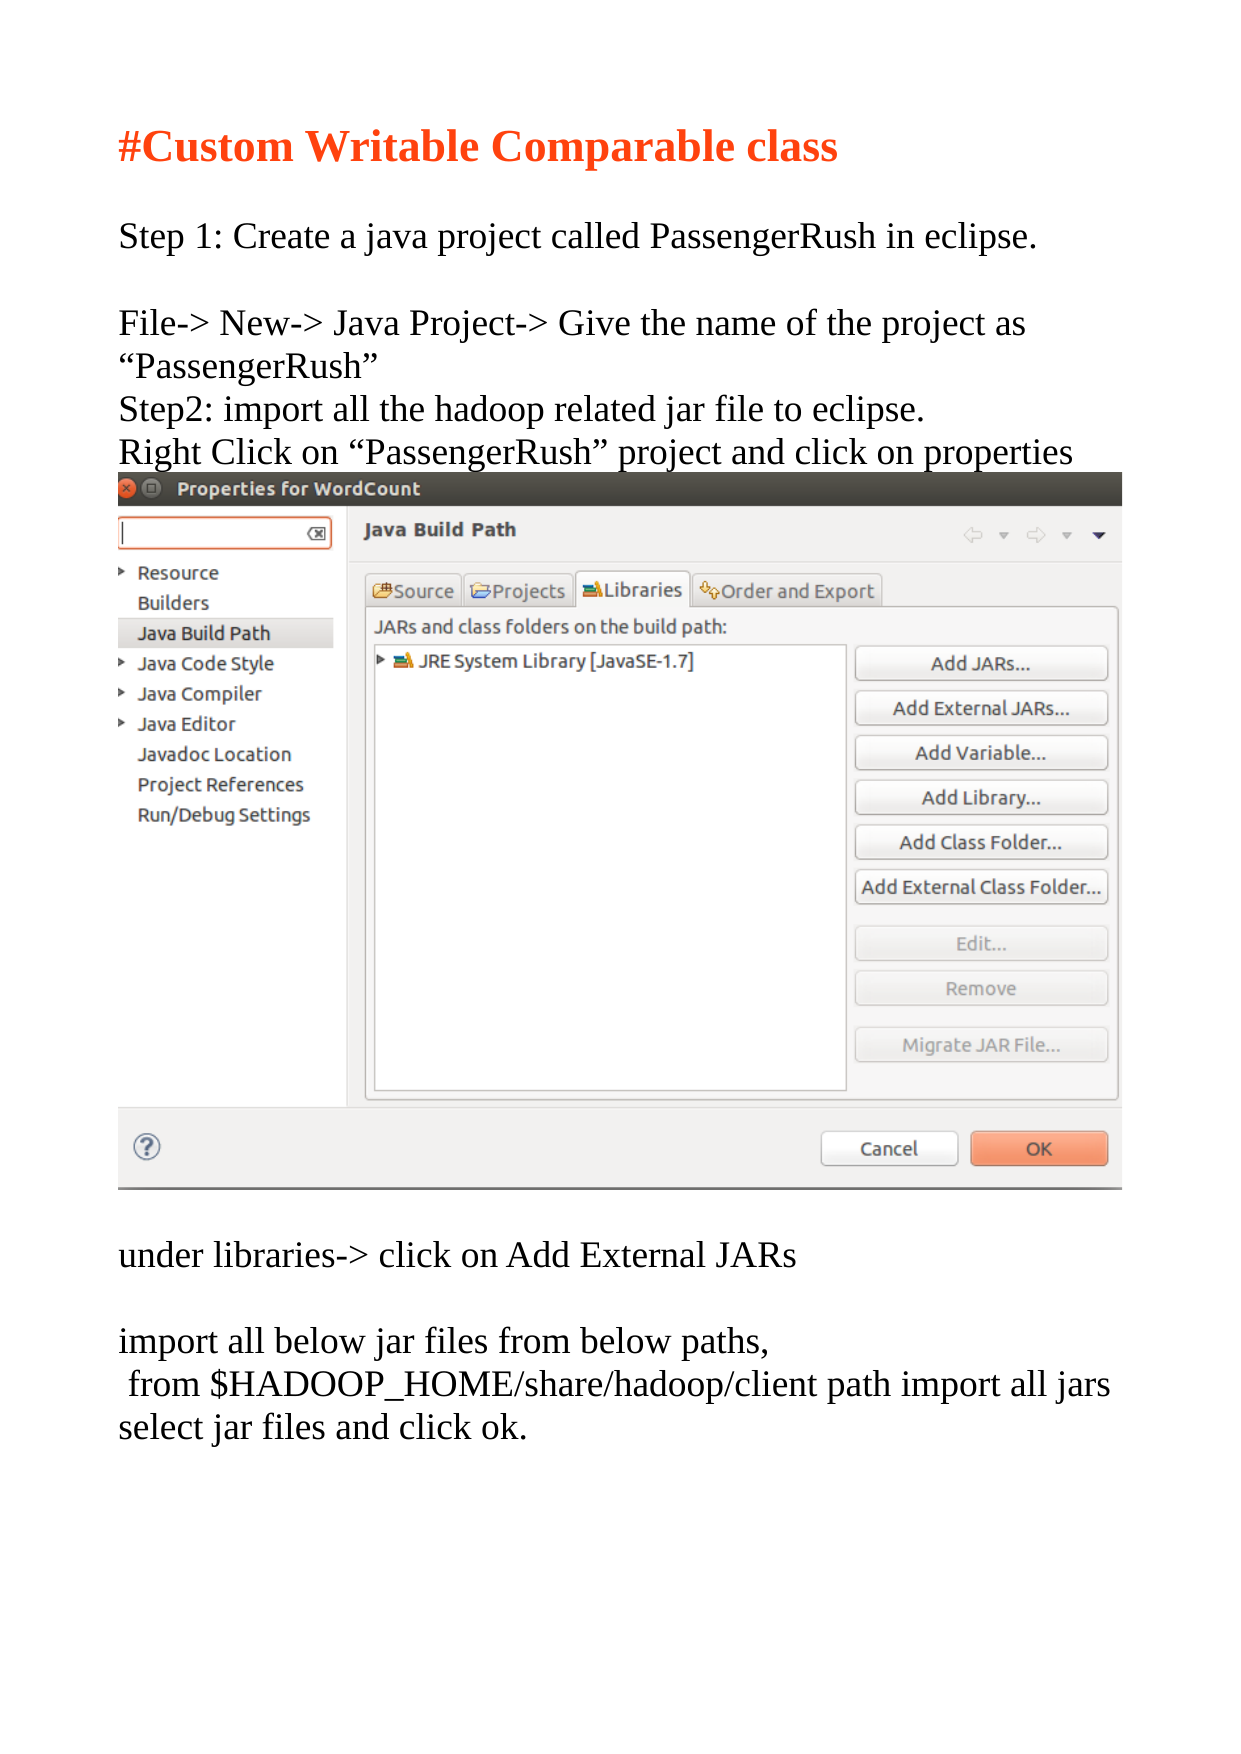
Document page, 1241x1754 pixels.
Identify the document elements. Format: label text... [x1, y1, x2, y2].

text under libraries-> click on Add External JARs [118, 1232, 1122, 1275]
text select jar files and click ok. [118, 1405, 1122, 1448]
picture [118, 472, 1123, 1190]
text #Custom Writable Comparable class [118, 118, 1122, 171]
text from $HADOOP_HOME/share/hadoop/client path import all jars [118, 1362, 1122, 1405]
text import all below jar files from below paths, [118, 1318, 1122, 1362]
text File-> New-> Java Project-> Give the name of the project as “PassengerRush” [118, 300, 1122, 386]
text Step2: import all the hadoop related jar file to eclipse. [118, 386, 1122, 429]
text Step 1: Create a java project called PassengerRush in eclipse. [118, 214, 1122, 257]
text Right Click on “PassengerRush” project and click on properties [118, 429, 1122, 472]
